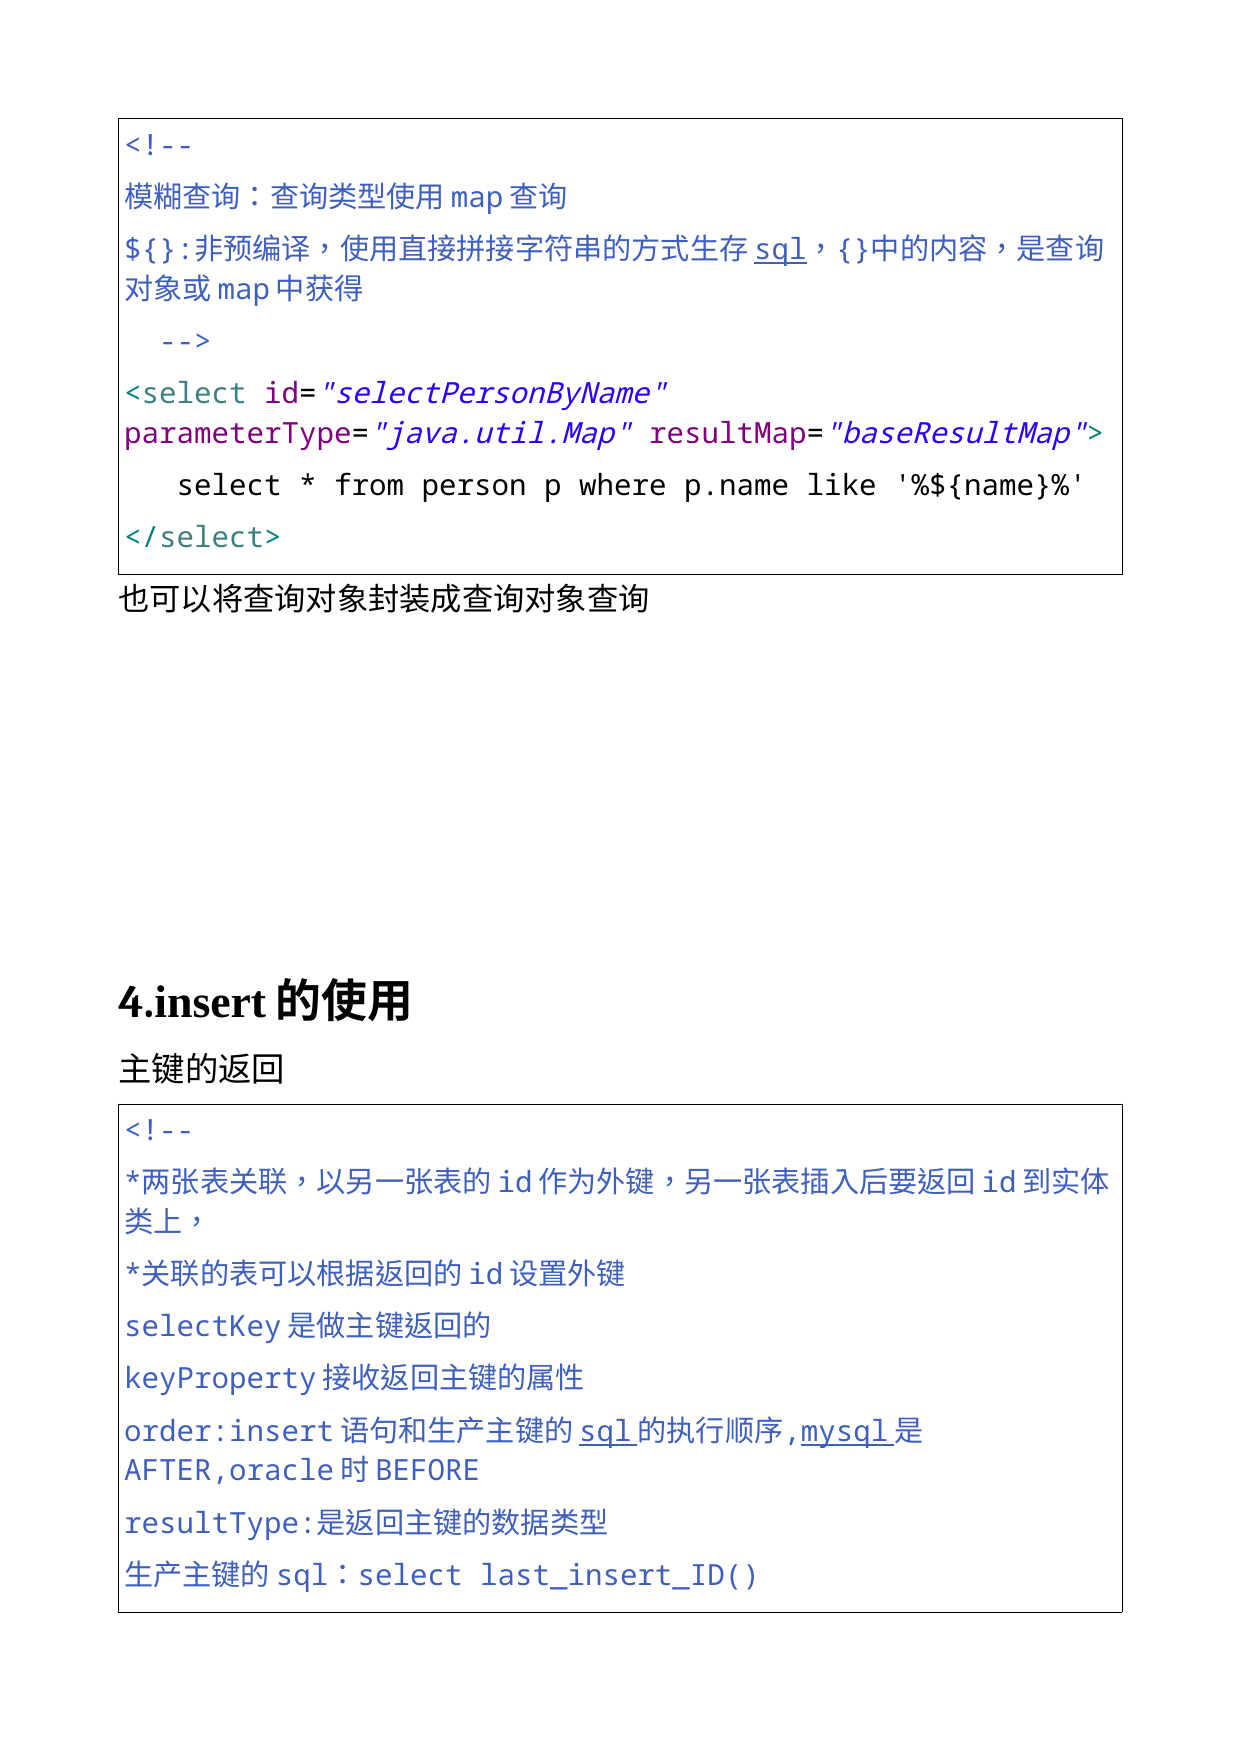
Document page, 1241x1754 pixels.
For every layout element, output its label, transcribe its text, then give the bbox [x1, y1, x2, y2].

table_header <!-- *两张表关联，以另一张表的id作为外键，另一张表插入后要返回id到实体类上， *关联的表可以根据返回的id设置外键 selectKey是做主键返回的 keyProperty接收返回主键的属性 order:insert语句和生产主键的sql的执行顺序,mysql是AFTER,oracle时BEFORE resultType:是返回主键的数据类型 生产主键的sql：select last_insert_ID() [119, 1105, 1122, 1612]
subtitle 4.insert的使用 [118, 964, 1122, 1030]
text 主键的返回 [118, 1043, 1122, 1091]
text 也可以将查询对象封装成查询对象查询 [118, 575, 1122, 620]
table_header <!-- 模糊查询：查询类型使用map查询 ${}:非预编译，使用直接拼接字符串的方式生存sql，{}中的内容，是查询对象或map中获得 --> <select id="selectPersonByName" parameterType="java.util.Map" resultMap="baseResultMap"> select * from person p where p.name like '%${name}%' </select> [119, 119, 1122, 574]
